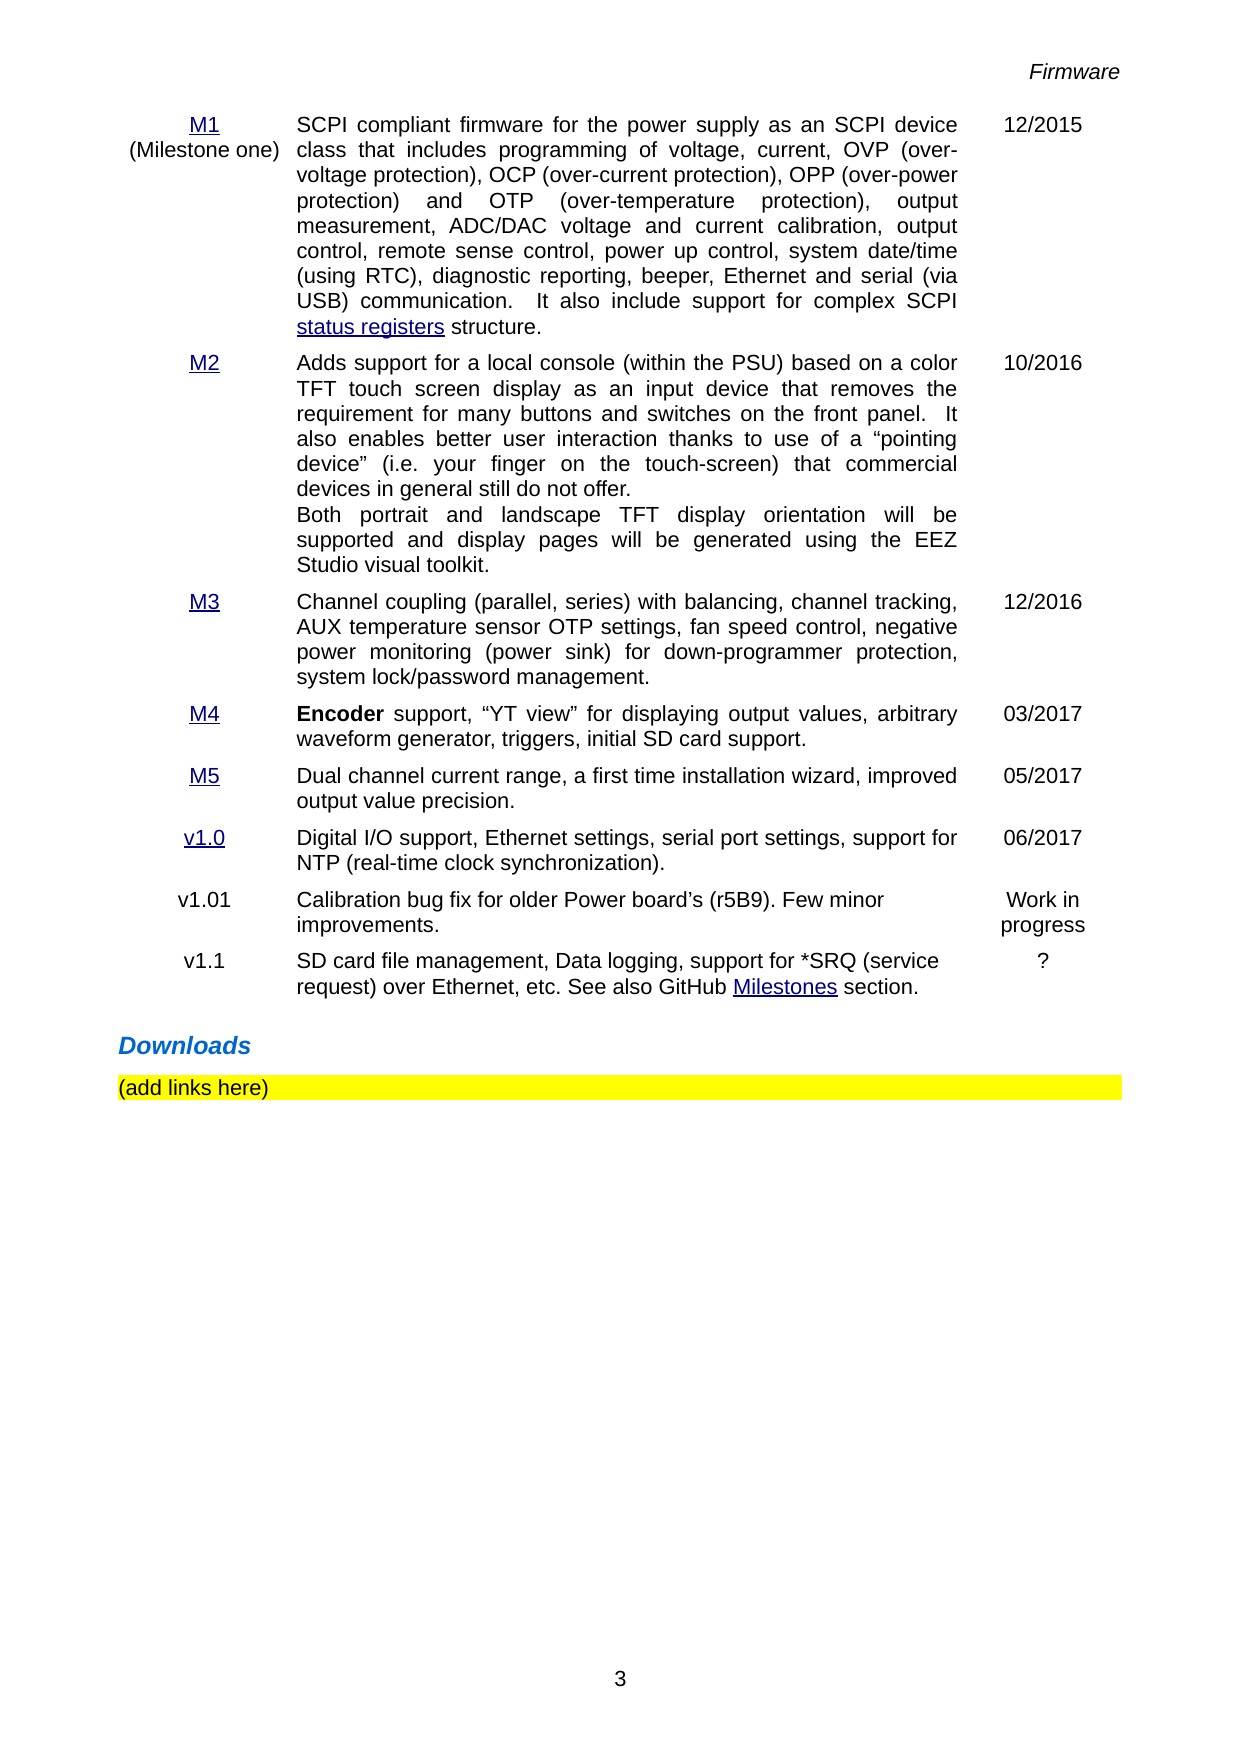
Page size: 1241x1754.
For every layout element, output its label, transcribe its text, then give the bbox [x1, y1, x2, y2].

table_cell M3 [118, 583, 291, 695]
table_cell 06/2017 [964, 819, 1122, 881]
table_cell Encoder support, “YT view” for displaying output values, arbitrary waveform generator, triggers, initial SD card support. [291, 695, 964, 757]
table_cell SD card file management, Data logging, support for *SRQ (service request) over Ethernet, etc. See also GitHub Milestones section. [291, 943, 964, 1004]
table_cell 03/2017 [964, 695, 1122, 757]
table_cell 12/2016 [964, 583, 1122, 695]
table_cell SCPI compliant firmware for the power supply as an SCPI device class that includes programming of voltage, current, OVP (over-voltage protection), OCP (over-current protection), OPP (over-power protection) and OTP (over-temperature protection), output measurement, ADC/DAC voltage and current calibration, output control, remote sense control, power up control, system date/time (using RTC), diagnostic reporting, beeper, Ethernet and serial (via USB) communication. It also include support for complex SCPI status registers structure. [291, 106, 964, 344]
text (add links here) [118, 1075, 1122, 1100]
table_cell M5 [118, 757, 291, 819]
table_cell Work in progress [964, 881, 1122, 943]
table_cell M2 [118, 345, 291, 583]
table_cell v1.0 [118, 819, 291, 881]
table_cell Adds support for a local console (within the PSU) based on a color TFT touch screen display as an input device that removes the requirement for many buttons and switches on the front panel. It also enables better user interaction thanks to use of a “pointing device” (i.e. your finger on the touch-screen) that commercial devices in general still do not offer. Both portrait and landscape TFT display orientation will be supported and display pages will be generated using the EEZ Studio visual toolkit. [291, 345, 964, 583]
table_cell Calibration bug fix for older Power board’s (r5B9). Few minor improvements. [291, 881, 964, 943]
table_cell Channel coupling (parallel, series) with balancing, channel tracking, AUX temperature sensor OTP settings, fan speed control, negative power monitoring (power sink) for down-programmer protection, system lock/password management. [291, 583, 964, 695]
table_cell M4 [118, 695, 291, 757]
table_cell 05/2017 [964, 757, 1122, 819]
table_cell Dual channel current range, a first time installation wizard, improved output value precision. [291, 757, 964, 819]
subtitle Downloads [118, 1031, 1122, 1060]
table_cell 10/2016 [964, 345, 1122, 583]
table_cell Digital I/O support, Ethernet settings, serial port settings, support for NTP (real-time clock synchronization). [291, 819, 964, 881]
table_cell v1.1 [118, 943, 291, 1004]
table_cell M1 (Milestone one) [118, 106, 291, 344]
table_cell 12/2015 [964, 106, 1122, 344]
table_cell ? [964, 943, 1122, 1004]
table_cell v1.01 [118, 881, 291, 943]
